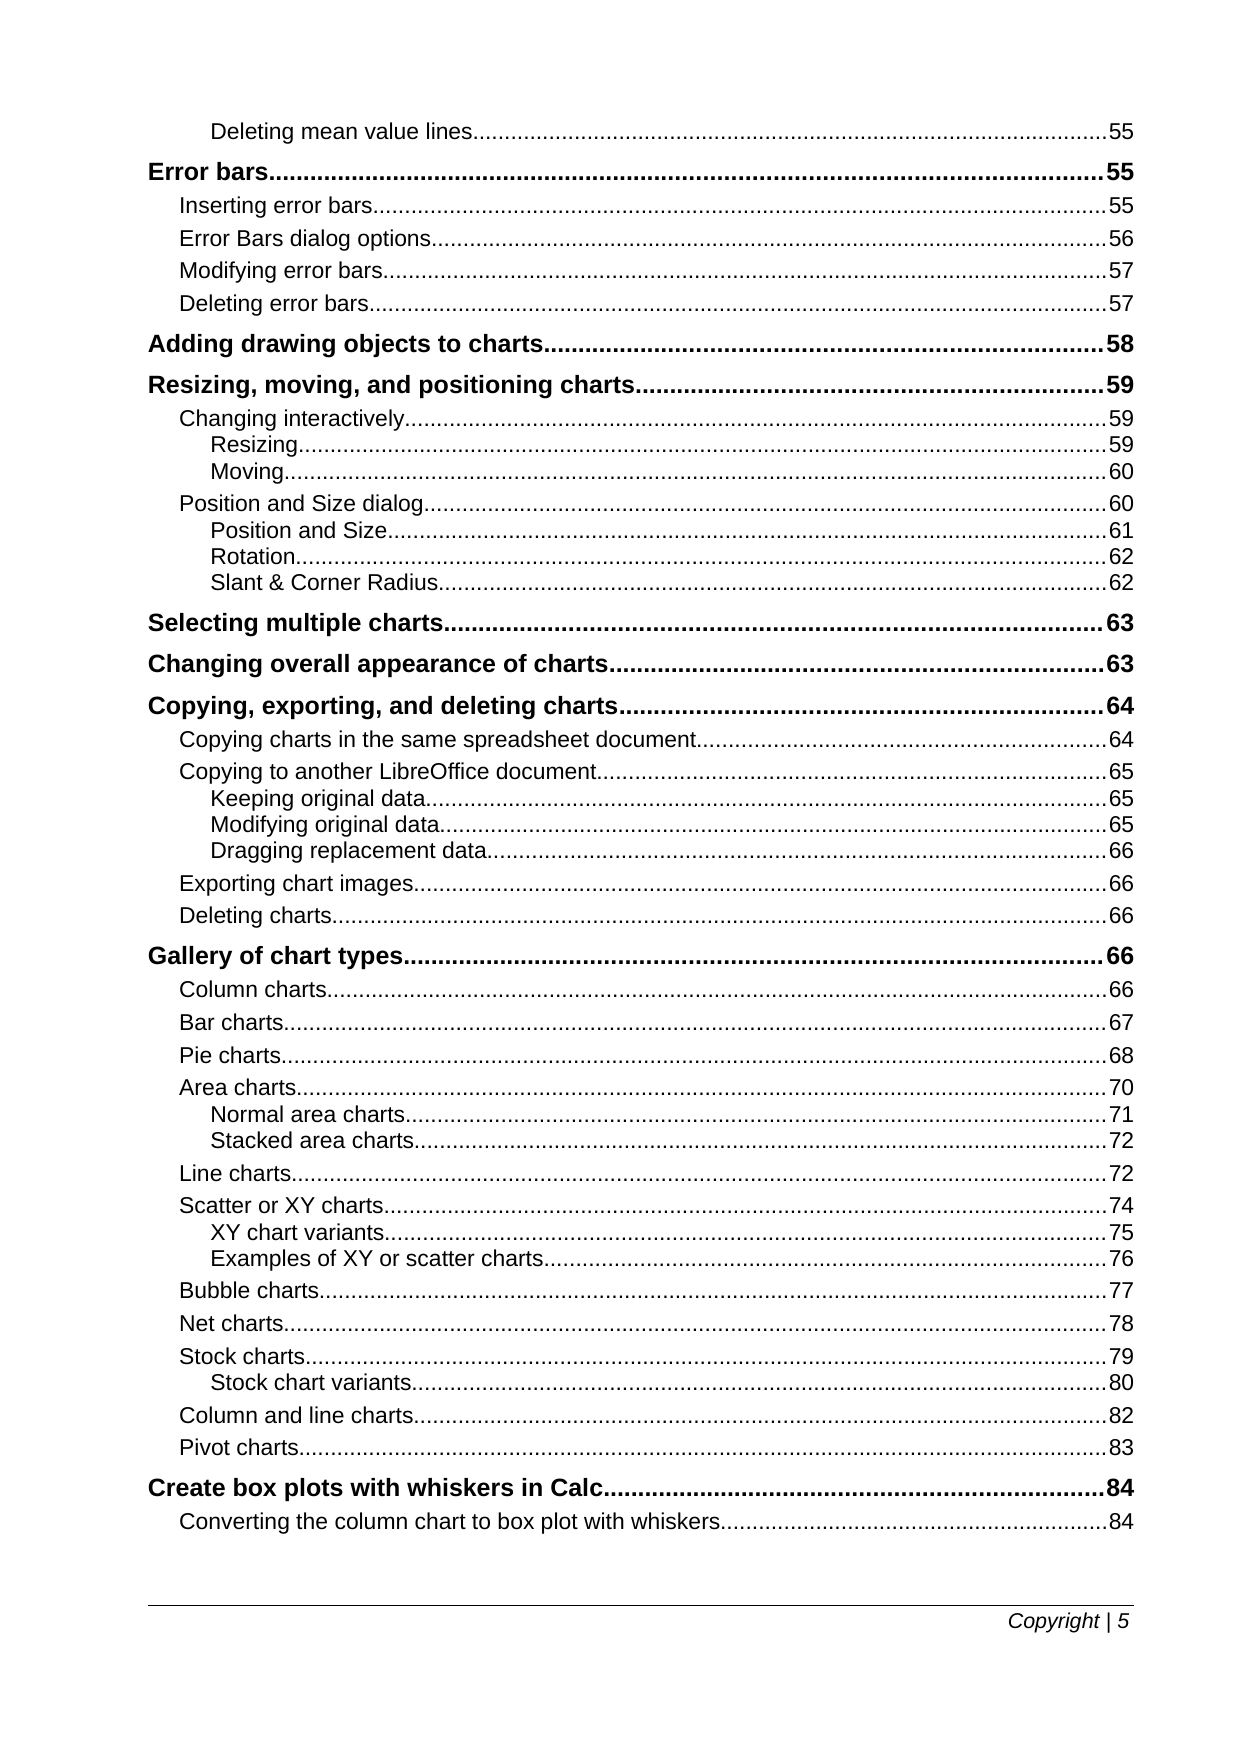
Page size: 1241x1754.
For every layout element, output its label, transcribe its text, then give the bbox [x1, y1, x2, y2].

text Dragging replacement data 66 [210, 837, 1134, 864]
text Changing interactively 59 [179, 405, 1134, 431]
text Copying to another LibreOffice document 65 [179, 758, 1134, 784]
text Moving 60 [210, 458, 1134, 484]
text Stock chart variants 80 [210, 1369, 1134, 1395]
text Error Bars dialog options 56 [179, 224, 1134, 251]
text Column and line charts 82 [179, 1402, 1134, 1428]
text Converting the column chart to box plot with whiskers 84 [179, 1508, 1134, 1534]
text Bubble charts 77 [179, 1277, 1134, 1304]
text XY chart variants 75 [210, 1218, 1134, 1245]
text Copying, exporting, and deleting charts 64 [148, 691, 1134, 719]
text Resizing, moving, and positioning charts 59 [148, 370, 1134, 399]
text Modifying error bars 57 [179, 257, 1134, 283]
text Net charts 78 [179, 1310, 1134, 1336]
text Rotation 62 [210, 543, 1134, 569]
text Line charts 72 [179, 1159, 1134, 1186]
text Position and Size dialog 60 [179, 490, 1134, 517]
text Normal area charts 71 [210, 1101, 1134, 1127]
text Modifying original data 65 [210, 811, 1134, 837]
text Deleting charts 66 [179, 902, 1134, 929]
text Pie charts 68 [179, 1042, 1134, 1068]
text Examples of XY or scatter charts 76 [210, 1245, 1134, 1271]
text Slant & Corner Radius 62 [210, 569, 1134, 596]
text Area charts 70 [179, 1074, 1134, 1101]
text Exporting chart images 66 [179, 870, 1134, 896]
text Resizing 59 [210, 431, 1134, 458]
text Adding drawing objects to charts 58 [148, 329, 1134, 357]
text Create box plots with whiskers in Calc 84 [148, 1473, 1134, 1502]
text Stock charts 79 [179, 1343, 1134, 1369]
text Stacked area charts 72 [210, 1127, 1134, 1153]
text Selecting multiple charts 63 [148, 608, 1134, 637]
text Deleting error bars 57 [179, 290, 1134, 316]
text Inserting error bars 55 [179, 192, 1134, 218]
text Copying charts in the same spreadsheet document 64 [179, 726, 1134, 752]
text Deleting mean value lines 55 [210, 118, 1134, 144]
text Pivot charts 83 [179, 1434, 1134, 1461]
text Position and Size 61 [210, 517, 1134, 543]
text Column charts 66 [179, 976, 1134, 1003]
text Gallery of chart types 66 [148, 941, 1134, 970]
text Keeping original data 65 [210, 784, 1134, 811]
text Changing overall appearance of charts 63 [148, 649, 1134, 678]
text Bar charts 67 [179, 1009, 1134, 1035]
text Error bars 55 [148, 157, 1134, 186]
text Scatter or XY charts 74 [179, 1192, 1134, 1218]
